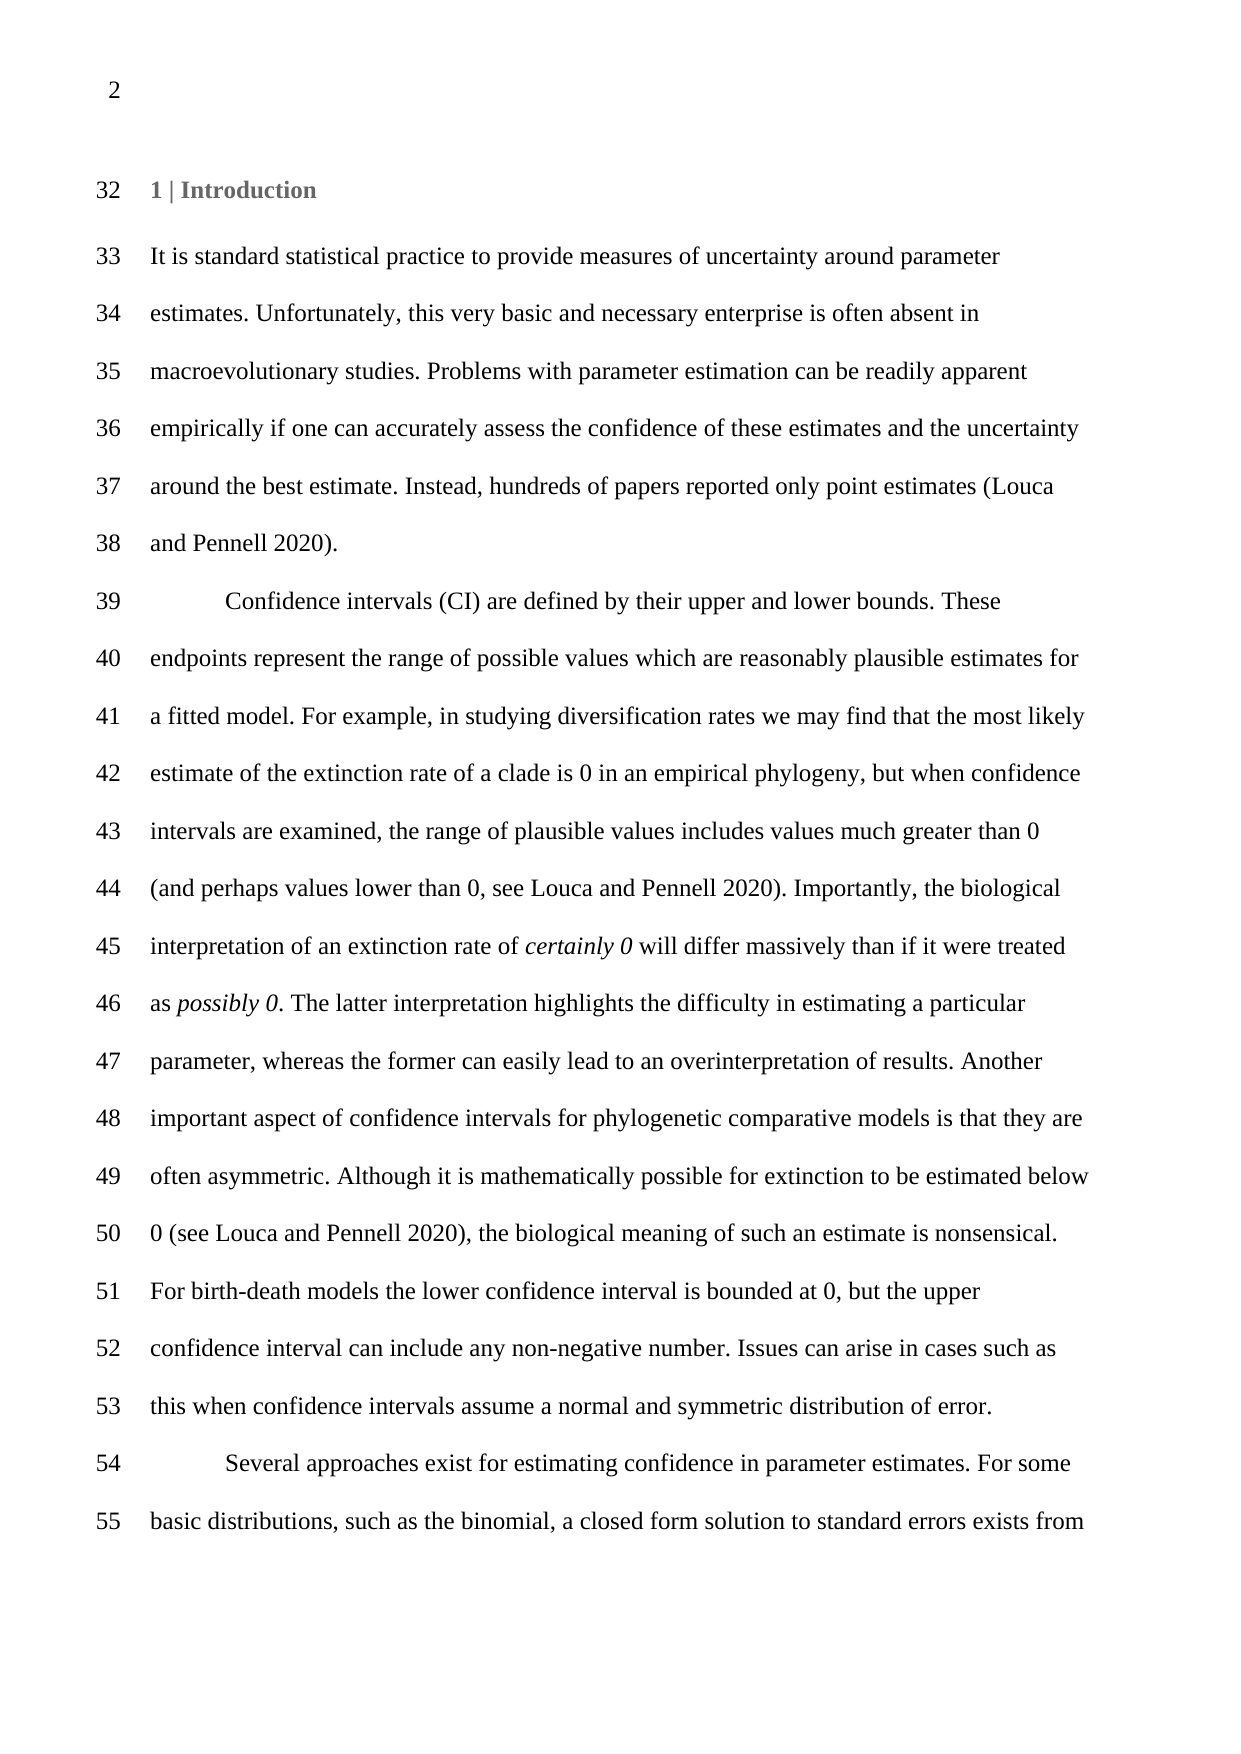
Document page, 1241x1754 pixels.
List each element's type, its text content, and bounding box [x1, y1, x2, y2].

text Confidence intervals (CI) are defined by their upper and lower bounds. These endpoints represent the range of possible values which are reasonably plausible estimates for a fitted model. For example, in studying diversification rates we may find that the most likely estimate of the extinction rate of a clade is 0 in an empirical phylogeny, but when confidence intervals are examined, the range of plausible values includes values much greater than 0 (and perhaps values lower than 0, see Louca and Pennell 2020). Importantly, the biological interpretation of an extinction rate of certainly 0 will differ massively than if it were treated as possibly 0. The latter interpretation highlights the difficulty in estimating a particular parameter, whereas the former can easily lead to an overinterpretation of results. Another important aspect of confidence intervals for phylogenetic comparative models is that they are often asymmetric. Although it is mathematically possible for extinction to be estimated below 0 (see Louca and Pennell 2020), the biological meaning of such an estimate is nonsensical. For birth-death models the lower confidence interval is bounded at 0, but the upper confidence interval can include any non-negative number. Issues can arise in cases such as this when confidence intervals assume a normal and symmetric distribution of error. [150, 586, 1090, 1419]
subtitle 1 | Introduction [150, 175, 1090, 204]
text Several approaches exist for estimating confidence in parameter estimates. For some basic distributions, such as the binomial, a closed form solution to standard errors exists from [150, 1448, 1090, 1534]
text It is standard statistical practice to provide measures of uncertainty around parameter estimates. Unfortunately, this very basic and necessary enterprise is often absent in macroevolutionary studies. Problems with parameter estimation can be readily apparent empirically if one can accurately assess the confidence of these estimates and the uncertainty around the best estimate. Instead, hundreds of papers reported only point estimates (Louca and Pennell 2020). [150, 241, 1090, 557]
